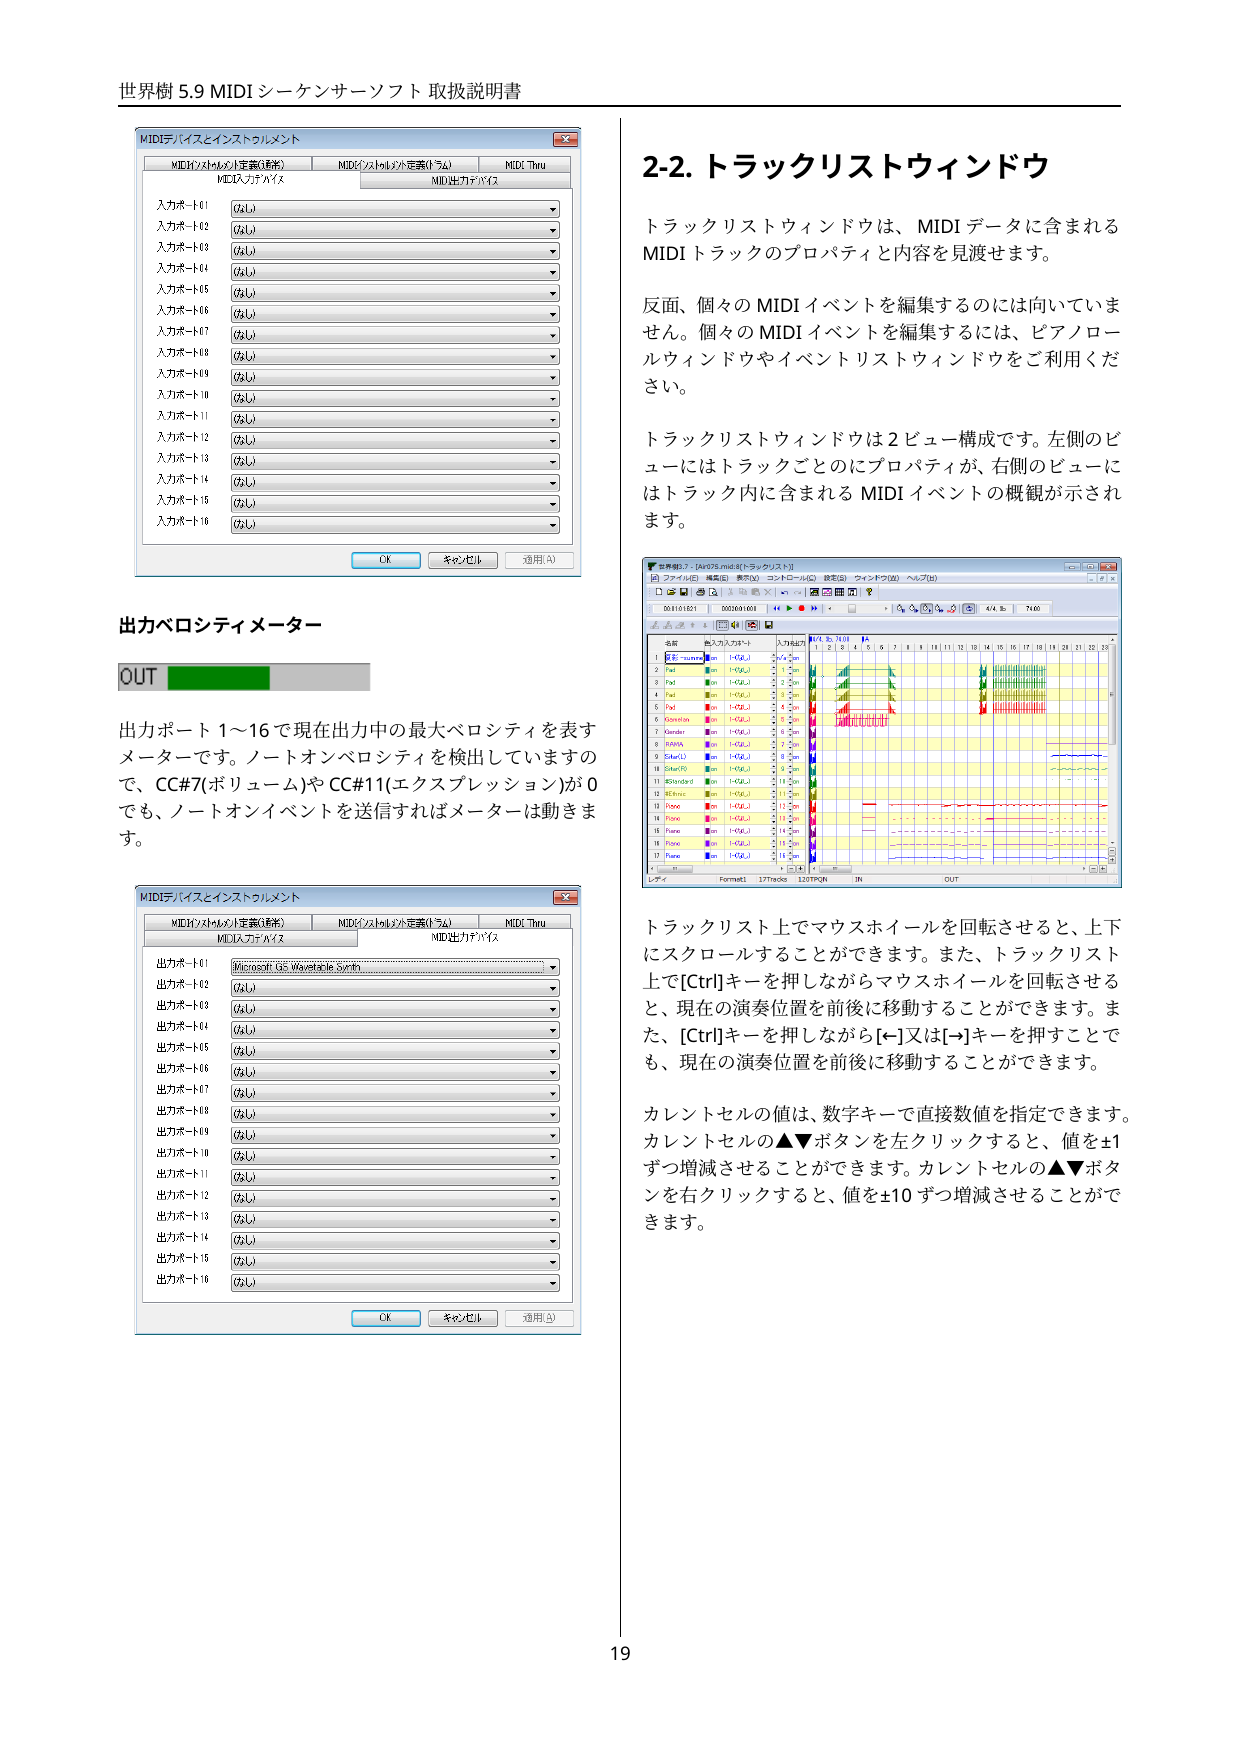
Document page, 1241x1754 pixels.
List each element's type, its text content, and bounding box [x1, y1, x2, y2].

picture [642, 557, 1122, 888]
text 出力ベロシティメーター [118, 611, 598, 638]
picture [134, 127, 582, 577]
text トラックリストウィンドウは2ビュー構成です。左側のビューにはトラックごとのにプロパティが、右側のビューにはトラック内に含まれるMIDIイベントの概観が示されます。 [642, 424, 1122, 532]
subtitle 2-2. トラックリストウィンドウ [642, 144, 1122, 186]
text カレントセルの値は、数字キーで直接数値を指定できます。 [642, 1100, 1122, 1127]
picture [134, 885, 582, 1335]
text トラックリストウィンドウは、MIDIデータに含まれるMIDIトラックのプロパティと内容を見渡せます。 [642, 212, 1122, 266]
text 出力ポート1～16で現在出力中の最大ベロシティを表すメーターです。ノートオンベロシティを検出していますので、CC#7(ボリューム)やCC#11(エクスプレッション)が0でも、ノートオンイベントを送信すればメーターは動きます。 [118, 716, 598, 851]
text トラックリスト上でマウスホイールを回転させると、上下にスクロールすることができます。また、トラックリスト上で[Ctrl]キーを押しながらマウスホイールを回転させると、現在の演奏位置を前後に移動することができます。また、[Ctrl]キーを押しながら[←]又は[→]キーを押すことでも、現在の演奏位置を前後に移動することができます。 [642, 913, 1122, 1074]
text 反面、個々のMIDIイベントを編集するのには向いていません。個々のMIDIイベントを編集するには、ピアノロールウィンドウやイベントリストウィンドウをご利用ください。 [642, 291, 1122, 399]
text カレントセルの▲▼ボタンを左クリックすると、値を±1ずつ増減させることができます。カレントセルの▲▼ボタンを右クリックすると、値を±10ずつ増減させることができます。 [642, 1127, 1122, 1235]
